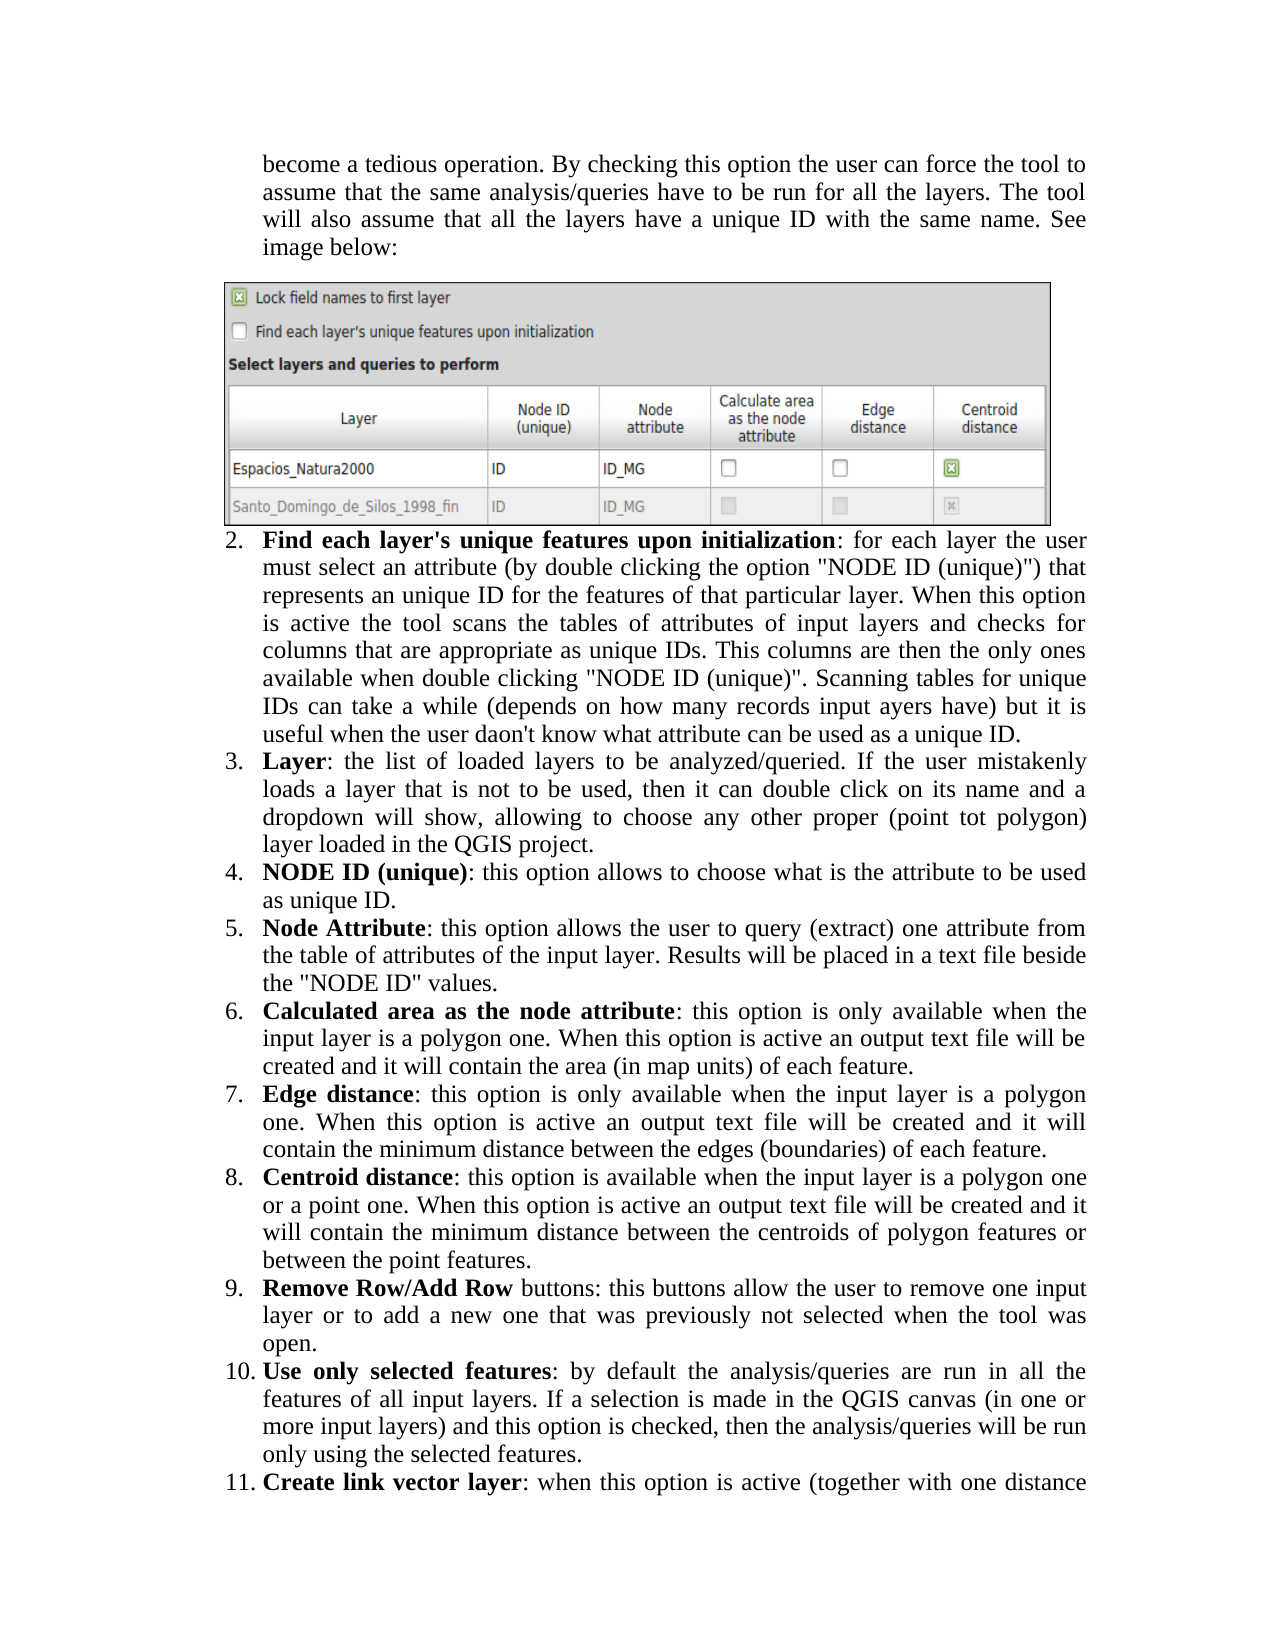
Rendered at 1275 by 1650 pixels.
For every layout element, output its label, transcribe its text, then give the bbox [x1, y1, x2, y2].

list Remove Row/Add Row buttons: this buttons allow the user to remove one input layer or to add a new one that was previously not selected when the tool was open. [225, 1274, 1087, 1357]
list Centroid distance: this option is available when the input layer is a polygon one or a point one. When this option is active an output text file will be created and it will contain the minimum distance between the centroids of polygon features or between the point features. [225, 1163, 1087, 1274]
list Node Attribute: this option allows the user to query (extract) one attribute from the table of attributes of the input layer. Results will be placed in a text file beside the "NODE ID" values. [225, 914, 1087, 997]
list become a tedious operation. By checking this option the user can force the tool to assume that the same analysis/queries have to be run for all the layers. The tool will also assume that all the layers have a unique ID with the same name. See image below: [225, 150, 1087, 261]
list Find each layer's unique features upon initialization: for each layer the user must select an attribute (by double clicking the option "NODE ID (unique)") that represents an unique ID for the features of that particular layer. When this option is active the tool scans the tables of attributes of input layers and checks for columns that are appropriate as unique IDs. This columns are then the only ones available when double clicking "NODE ID (unique)". Scanning tables for unique IDs can take a while (depends on how many records input ayers have) but it is useful when the user daon't know what attribute can be used as a unique ID. [225, 261, 1087, 747]
list Create link vector layer: when this option is active (together with one distance [225, 1468, 1087, 1496]
list Layer: the list of loaded layers to be analyzed/queried. If the user mistakenly loads a layer that is not to be used, then it can double click on its name and a dropdown will show, allowing to choose any other proper (point tot polygon) layer loaded in the QGIS project. [225, 747, 1087, 858]
list NODE ID (unique): this option allows to choose what is the attribute to be used as unique ID. [225, 858, 1087, 914]
list Edge distance: this option is only available when the input layer is a polygon one. When this option is active an output text file will be created and it will contain the minimum distance between the edges (boundaries) of each feature. [225, 1080, 1087, 1163]
list Calculated area as the node attribute: this option is only available when the input layer is a polygon one. When this option is active an output text file will be created and it will contain the area (in map units) of each feature. [225, 997, 1087, 1080]
picture [224, 282, 1051, 526]
list Use only selected features: by default the analysis/queries are run in all the features of all input layers. If a selection is made in the QGIS canvas (in one or more input layers) and this option is checked, then the analysis/queries will be run only using the selected features. [225, 1357, 1087, 1468]
